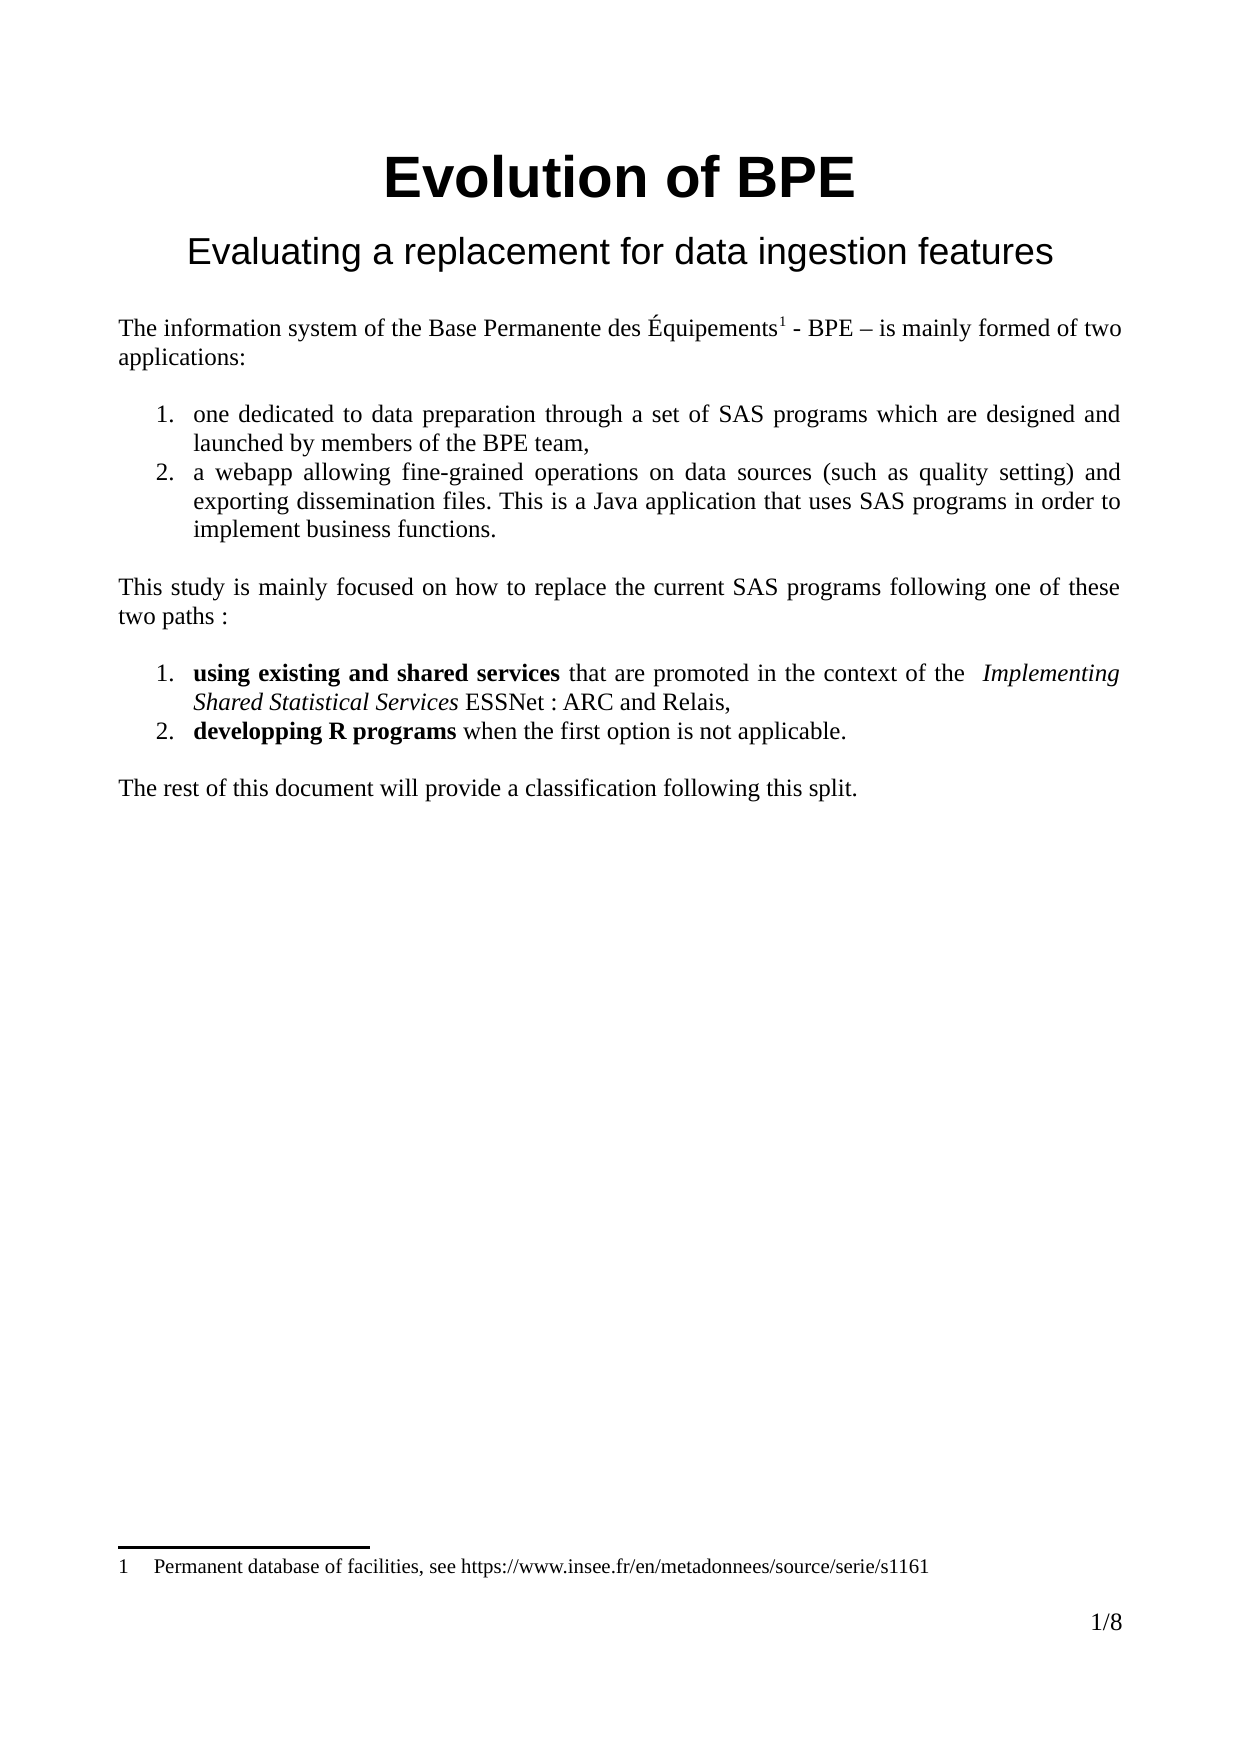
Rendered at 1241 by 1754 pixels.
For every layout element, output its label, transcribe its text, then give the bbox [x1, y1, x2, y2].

subtitle Evaluating a replacement for data ingestion features [118, 229, 1122, 272]
list using existing and shared services that are promoted in the context of the Implementing Shared Statistical Services ESSNet : ARC and Relais, [156, 658, 1122, 716]
text This study is mainly focused on how to replace the current SAS programs following one of these two paths : [118, 572, 1122, 629]
text Permanent database of facilities, see https://www.insee.fr/en/metadonnees/source/serie/s1161 [118, 1553, 1122, 1578]
text The rest of this document will provide a classification following this split. [118, 773, 1122, 802]
title Evolution of BPE [118, 143, 1122, 210]
list developping R programs when the first option is not applicable. [156, 716, 1122, 744]
list a webapp allowing fine-grained operations on data sources (such as quality setting) and exporting dissemination files. This is a Java application that uses SAS programs in order to implement business functions. [156, 457, 1122, 543]
list one dedicated to data preparation through a set of SAS programs which are designed and launched by members of the BPE team, [156, 399, 1122, 457]
text The information system of the Base Permanente des Équipements - BPE – is mainly formed of two applications: [118, 313, 1122, 371]
